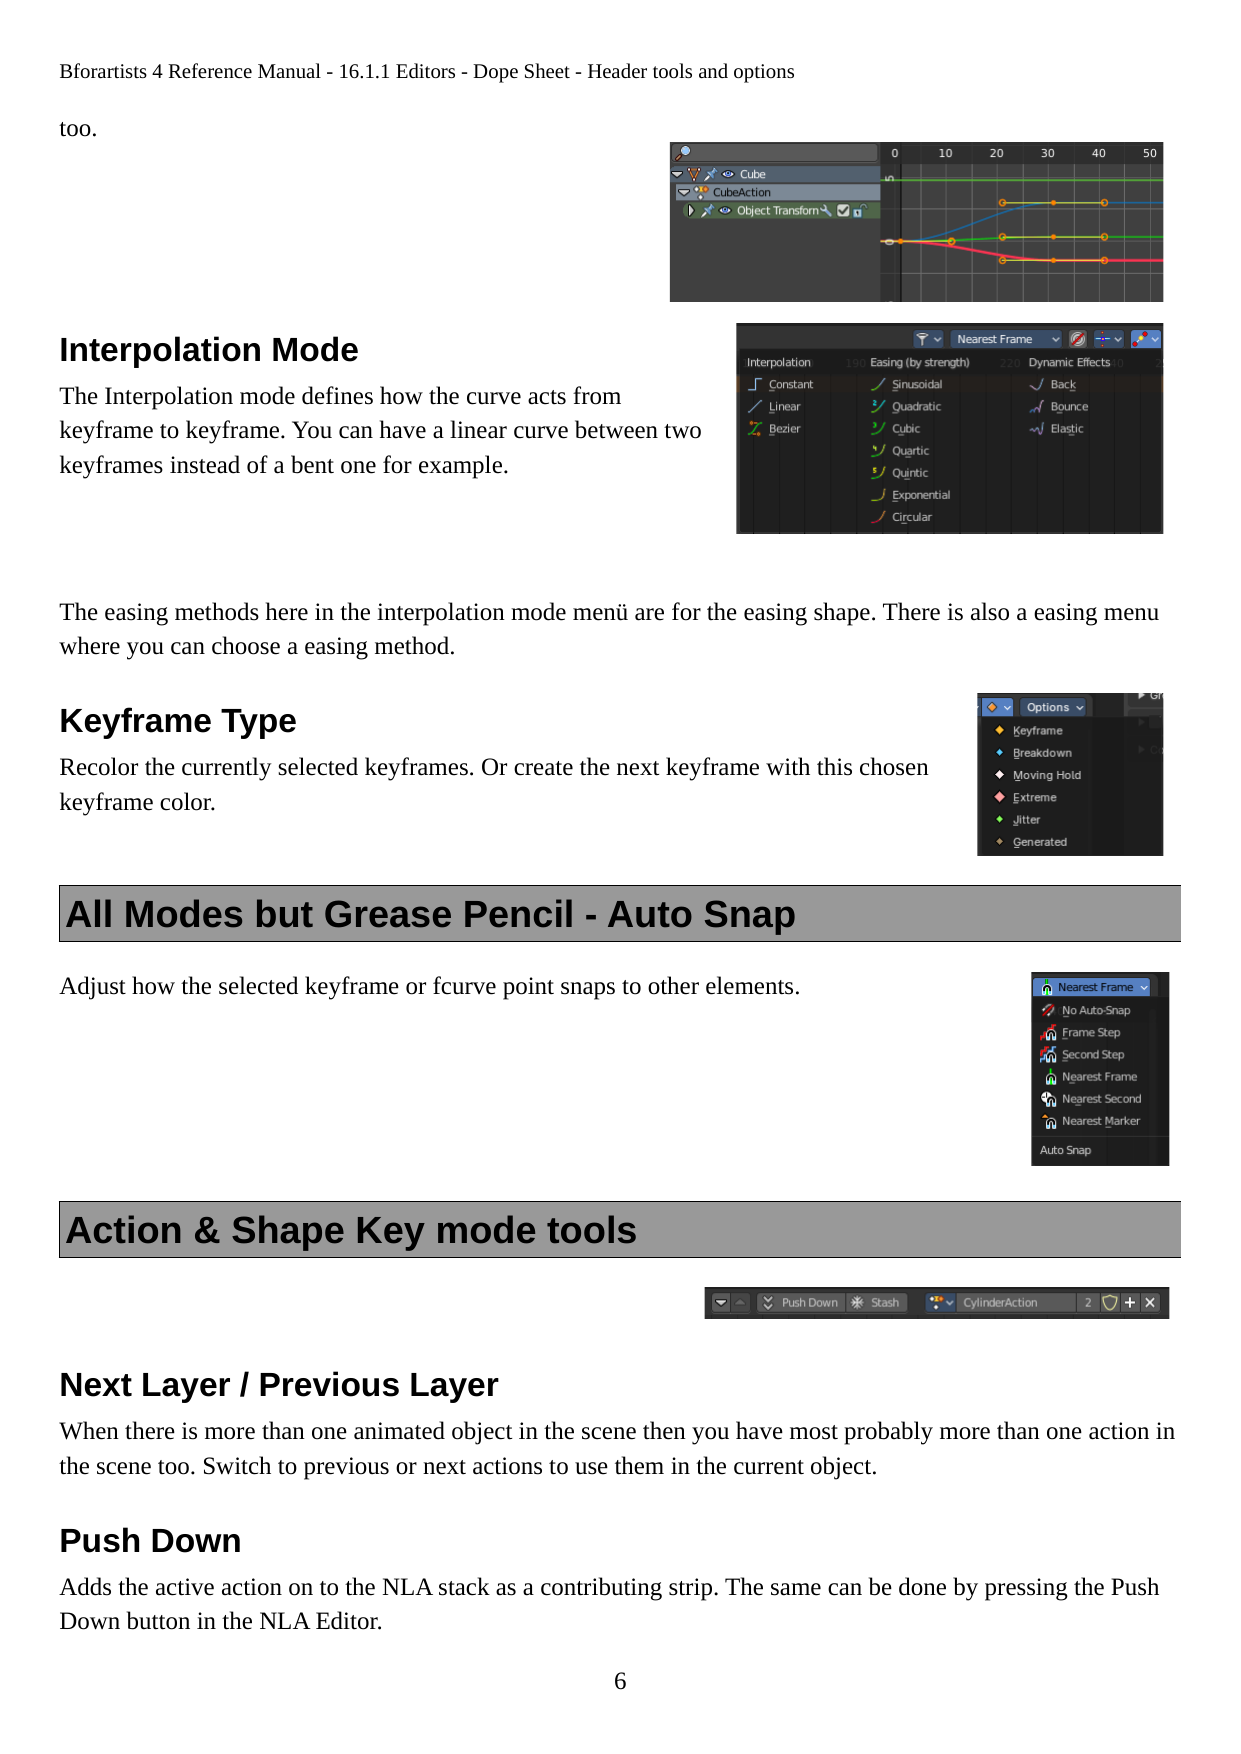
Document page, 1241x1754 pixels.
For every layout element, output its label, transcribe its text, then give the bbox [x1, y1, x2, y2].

text The easing methods here in the interpolation mode menü are for the easing shape. There is also a easing menu where you can choose a easing method. [59, 597, 1181, 660]
subtitle Next Layer / Previous Layer [59, 1365, 1181, 1404]
picture [669, 142, 1164, 302]
picture [977, 693, 1164, 856]
text Recolor the currently selected keyframes. Or create the next keyframe with this chosen keyframe color. [59, 752, 977, 816]
picture [736, 323, 1164, 534]
subtitle Keyframe Type [59, 701, 977, 740]
text too. [59, 113, 1181, 141]
subtitle Interpolation Mode [59, 330, 736, 368]
subtitle [1164, 701, 1181, 740]
subtitle [1164, 330, 1181, 368]
picture [1031, 972, 1170, 1166]
subtitle Push Down [59, 1521, 1181, 1559]
picture [704, 1287, 1170, 1319]
text Adds the active action on to the NLA stack as a contributing strip. The same can be done by pressing the Push Down button in the NLA Editor. [59, 1572, 1181, 1635]
table_header All Modes but Grease Pencil - Auto Snap [60, 886, 1181, 941]
text The Interpolation mode defines how the curve acts from keyframe to keyframe. You can have a linear curve between two keyframes instead of a bent one for example. [59, 381, 736, 478]
text When there is more than one animated object in the scene then you have most probably more than one action in the scene too. Switch to previous or next actions to use them in the current object. [59, 1416, 1181, 1480]
text Adjust how the selected keyframe or fcurve point snaps to other elements. [59, 971, 1181, 1000]
table_header Action & Shape Key mode tools [60, 1202, 1181, 1257]
